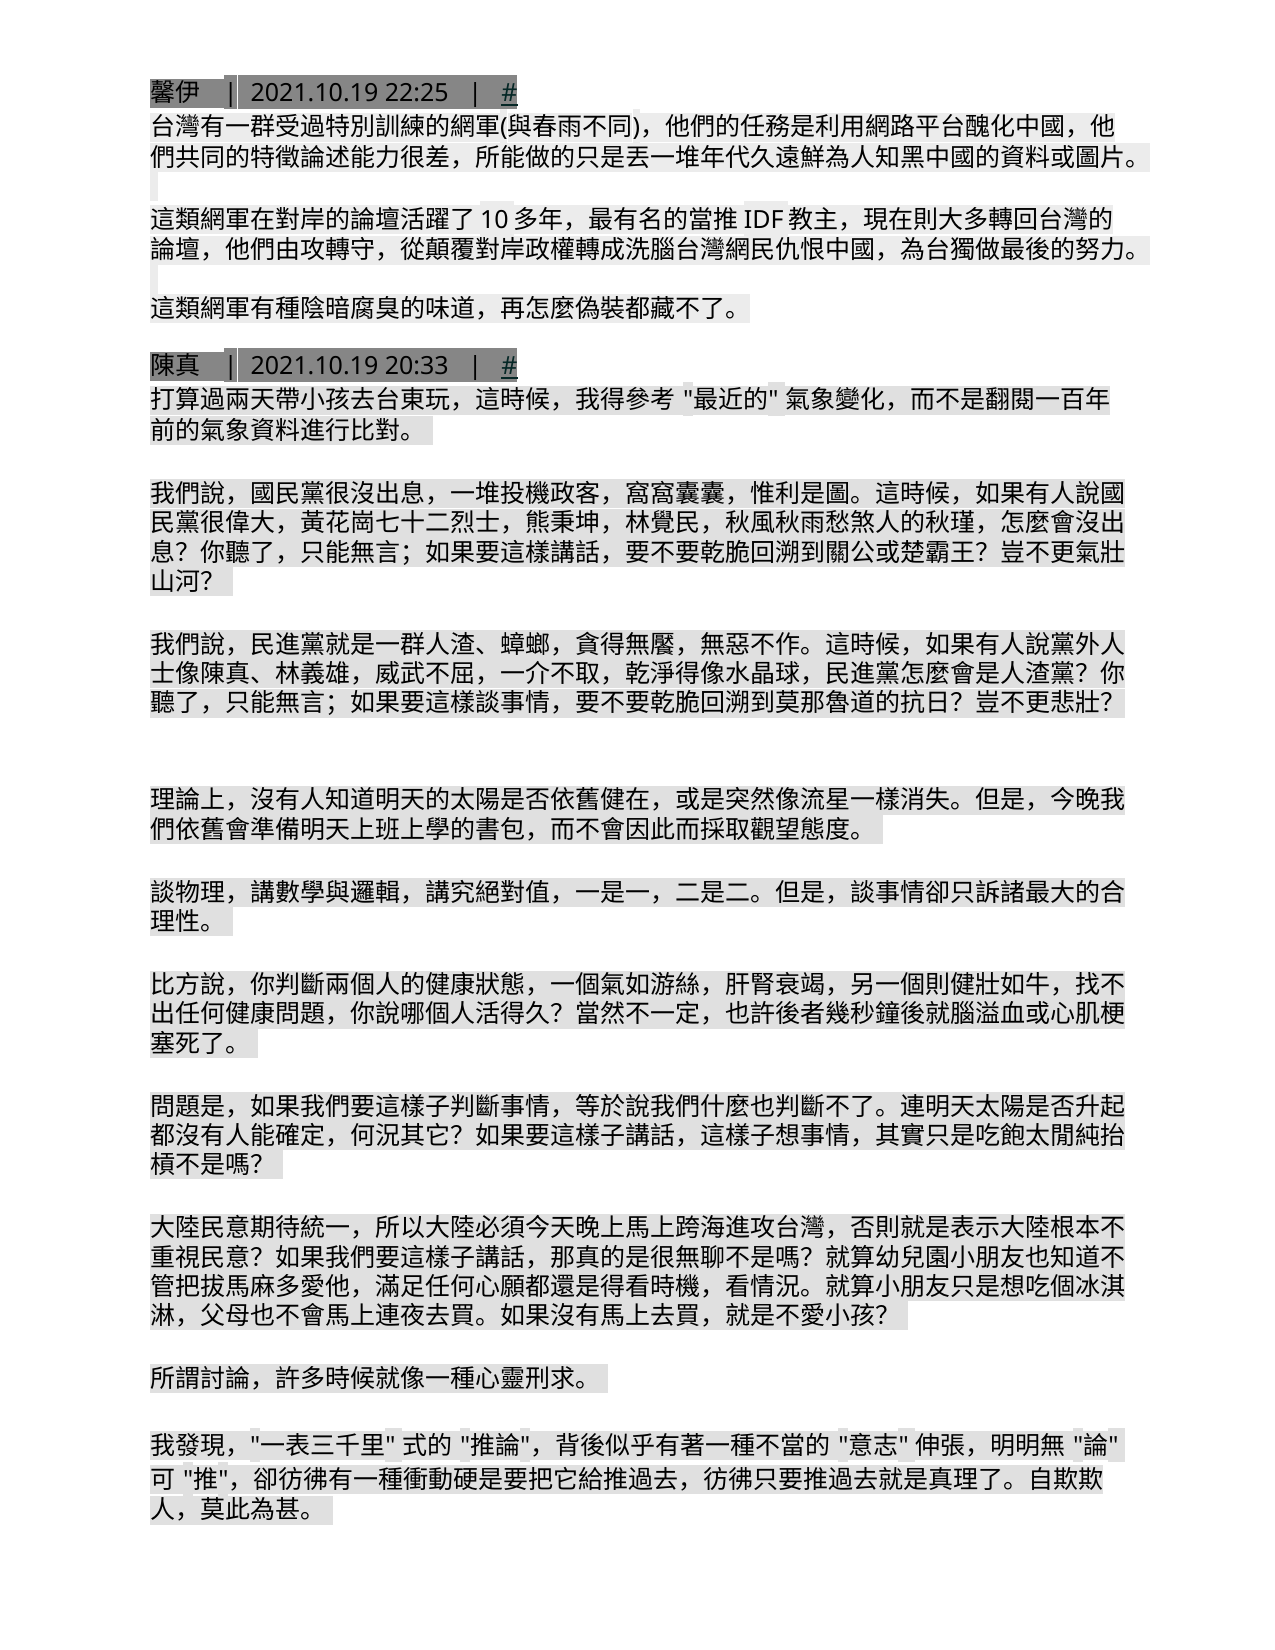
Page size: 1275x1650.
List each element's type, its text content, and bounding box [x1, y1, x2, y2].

text 台灣有一群受過特別訓練的網軍(與春雨不同)，他們的任務是利用網路平台醜化中國，他們共同的特徵論述能力很差，所能做的只是丟一堆年代久遠鮮為人知黑中國的資料或圖片。 這類網軍在對岸的論壇活躍了10多年，最有名的當推IDF教主，現在則大多轉回台灣的論壇，他們由攻轉守，從顛覆對岸政權轉成洗腦台灣網民仇恨中國，為台獨做最後的努力。 這類網軍有種陰暗腐臭的味道，再怎麼偽裝都藏不了。 [150, 109, 1125, 323]
text 馨伊 | 2021.10.19 22:25 | # [150, 75, 1125, 109]
text 陳真 | 2021.10.19 20:33 | # [150, 348, 1125, 382]
text 打算過兩天帶小孩去台東玩，這時候，我得參考 "最近的" 氣象變化，而不是翻閱一百年前的氣象資料進行比對。 我們說，國民黨很沒出息，一堆投機政客，窩窩囊囊，惟利是圖。這時候，如果有人說國民黨很偉大，黃花崗七十二烈士，熊秉坤，林覺民，秋風秋雨愁煞人的秋瑾，怎麼會沒出息？你聽了，只能無言；如果要這樣講話，要不要乾脆回溯到關公或楚霸王？豈不更氣壯山河？ 我們說，民進黨就是一群人渣、蟑螂，貪得無饜，無惡不作。這時候，如果有人說黨外人士像陳真、林義雄，威武不屈，一介不取，乾淨得像水晶球，民進黨怎麼會是人渣黨？你聽了，只能無言；如果要這樣談事情，要不要乾脆回溯到莫那魯道的抗日？豈不更悲壯？ 理論上，沒有人知道明天的太陽是否依舊健在，或是突然像流星一樣消失。但是，今晚我們依舊會準備明天上班上學的書包，而不會因此而採取觀望態度。 談物理，講數學與邏輯，講究絕對值，一是一，二是二。但是，談事情卻只訴諸最大的合理性。 比方說，你判斷兩個人的健康狀態，一個氣如游絲，肝腎衰竭，另一個則健壯如牛，找不出任何健康問題，你說哪個人活得久？當然不一定，也許後者幾秒鐘後就腦溢血或心肌梗塞死了。 問題是，如果我們要這樣子判斷事情，等於說我們什麼也判斷不了。連明天太陽是否升起都沒有人能確定，何況其它？如果要這樣子講話，這樣子想事情，其實只是吃飽太閒純抬槓不是嗎？ 大陸民意期待統一，所以大陸必須今天晚上馬上跨海進攻台灣，否則就是表示大陸根本不重視民意？如果我們要這樣子講話，那真的是很無聊不是嗎？就算幼兒園小朋友也知道不管把拔馬麻多愛他，滿足任何心願都還是得看時機，看情況。就算小朋友只是想吃個冰淇淋，父母也不會馬上連夜去買。如果沒有馬上去買，就是不愛小孩？ 所謂討論，許多時候就像一種心靈刑求。 我發現，"一表三千里" 式的 "推論"，背後似乎有著一種不當的 "意志" 伸張，明明無 "論" 可 "推"，卻彷彿有一種衝動硬是要把它給推過去，彷彿只要推過去就是真理了。自欺欺人，莫此為甚。 [150, 382, 1125, 1559]
